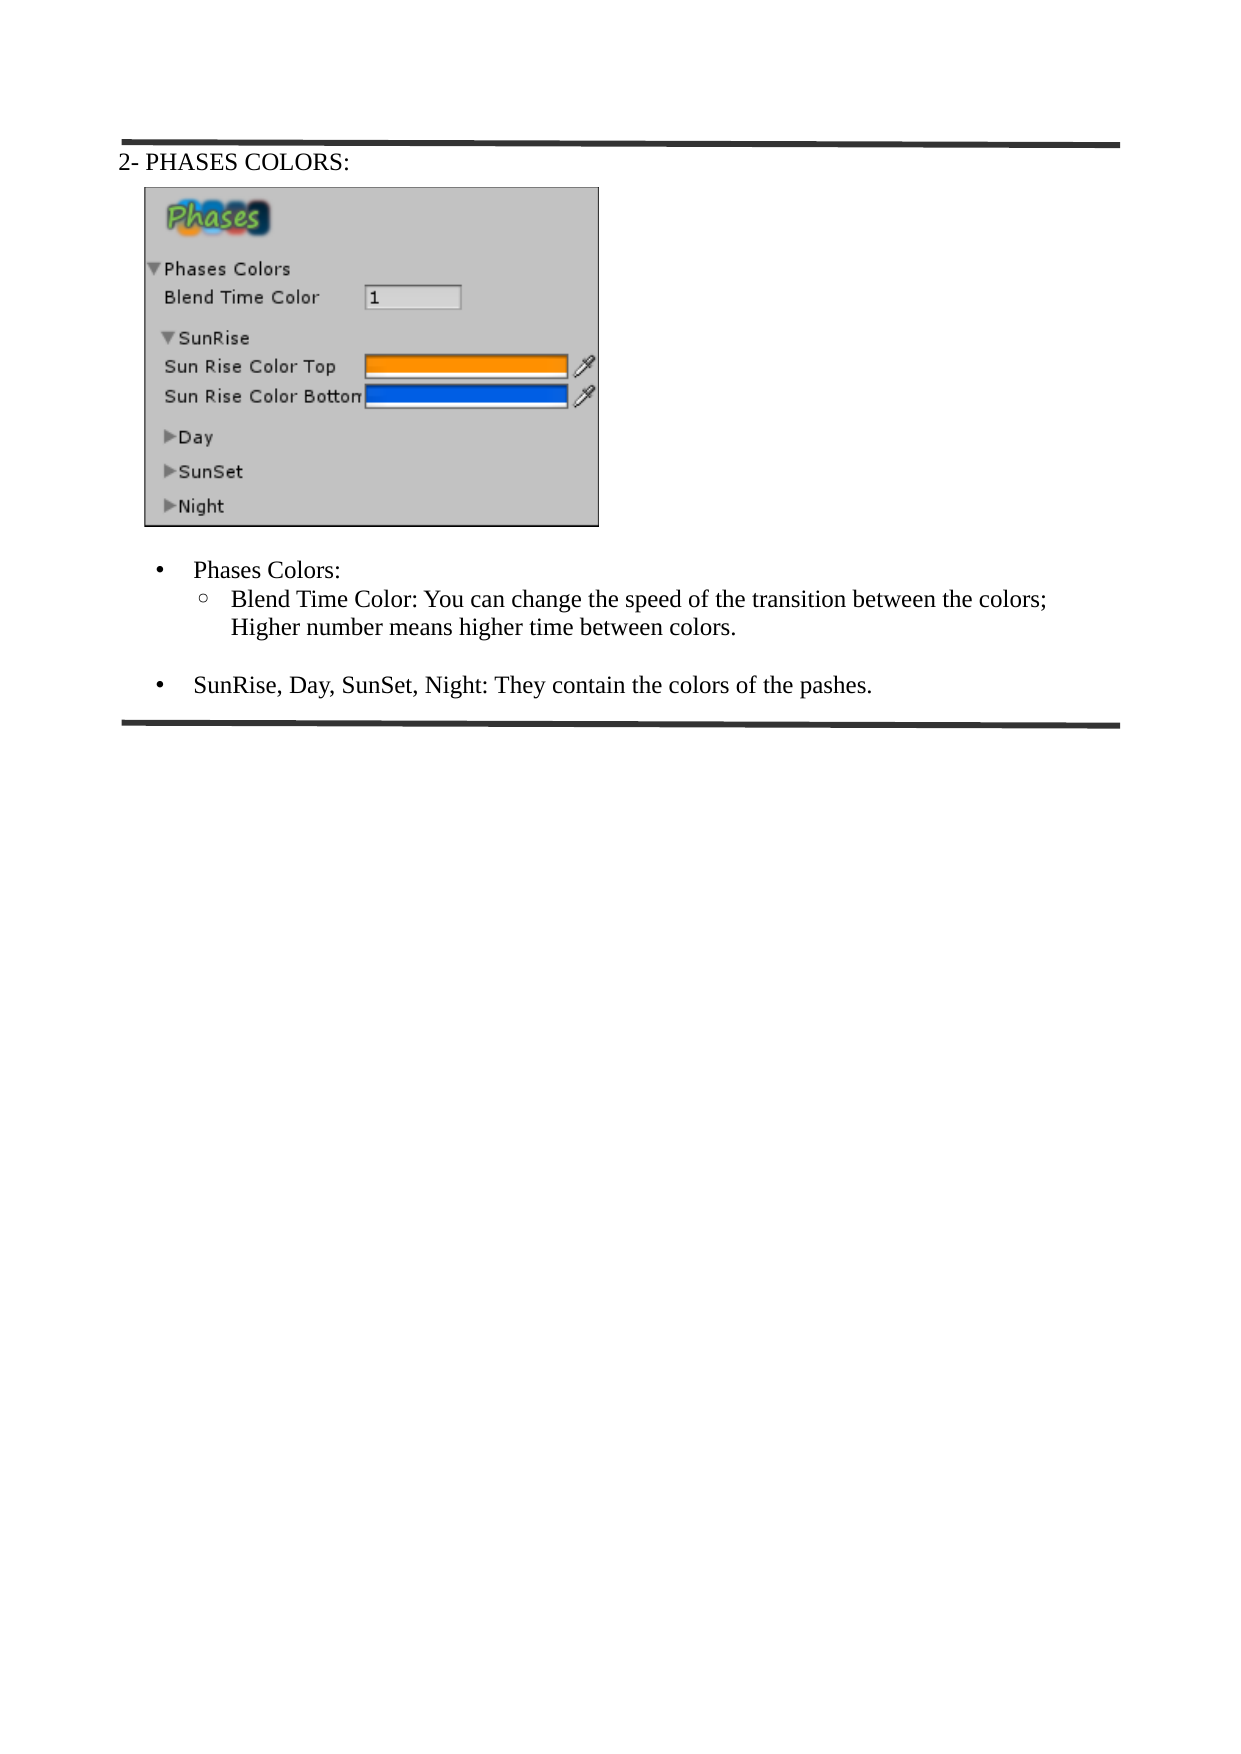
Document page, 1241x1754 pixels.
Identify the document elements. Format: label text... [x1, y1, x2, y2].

list Phases Colors: [156, 555, 1122, 584]
picture [144, 187, 599, 527]
text 2- PHASES COLORS: [118, 147, 1122, 176]
list SunRise, Day, SunSet, Night: They contain the colors of the pashes. [156, 670, 1122, 699]
list Blend Time Color: You can change the speed of the transition between the colors; Higher number means higher time between colors. [193, 584, 1122, 641]
